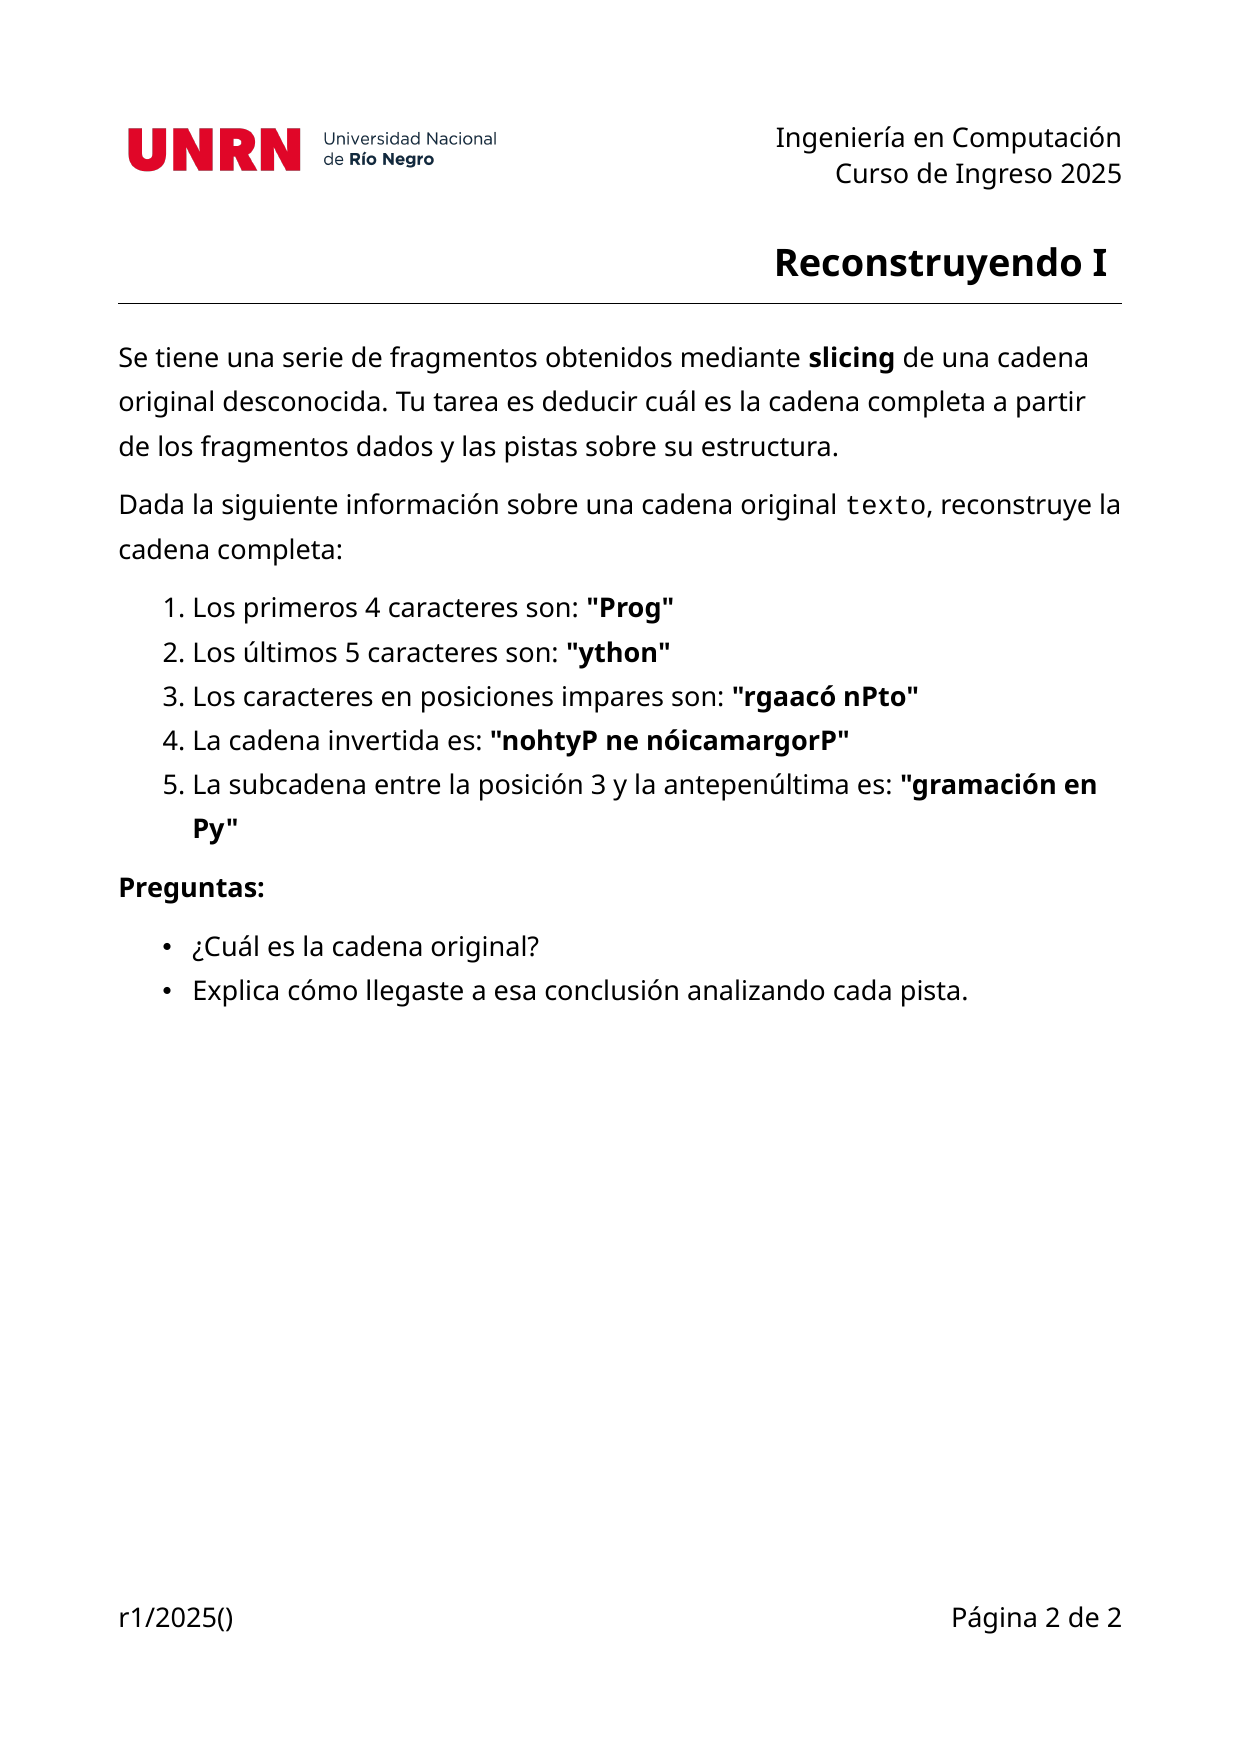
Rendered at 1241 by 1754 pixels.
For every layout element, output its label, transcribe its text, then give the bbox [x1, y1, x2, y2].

text Se tiene una serie de fragmentos obtenidos mediante slicing de una cadena original desconocida. Tu tarea es deducir cuál es la cadena completa a partir de los fragmentos dados y las pistas sobre su estructura. [118, 339, 1122, 464]
text Dada la siguiente información sobre una cadena original texto, reconstruye la cadena completa: [118, 486, 1122, 567]
picture [118, 118, 505, 180]
list ¿Cuál es la cadena original? [162, 927, 1122, 964]
list Los primeros 4 caracteres son: "Prog" [162, 589, 1122, 626]
list Explica cómo llegaste a esa conclusión analizando cada pista. [162, 971, 1122, 1008]
list La subcadena entre la posición 3 y la antepenúltima es: "gramación en Py" [162, 766, 1122, 847]
list La cadena invertida es: "nohtyP ne nóicamargorP" [162, 721, 1122, 758]
list Los caracteres en posiciones impares son: "rgaacó nPto" [162, 677, 1122, 714]
list Los últimos 5 caracteres son: "ython" [162, 633, 1122, 670]
subtitle Reconstruyendo I [118, 221, 1122, 303]
text Preguntas: [118, 868, 1122, 905]
